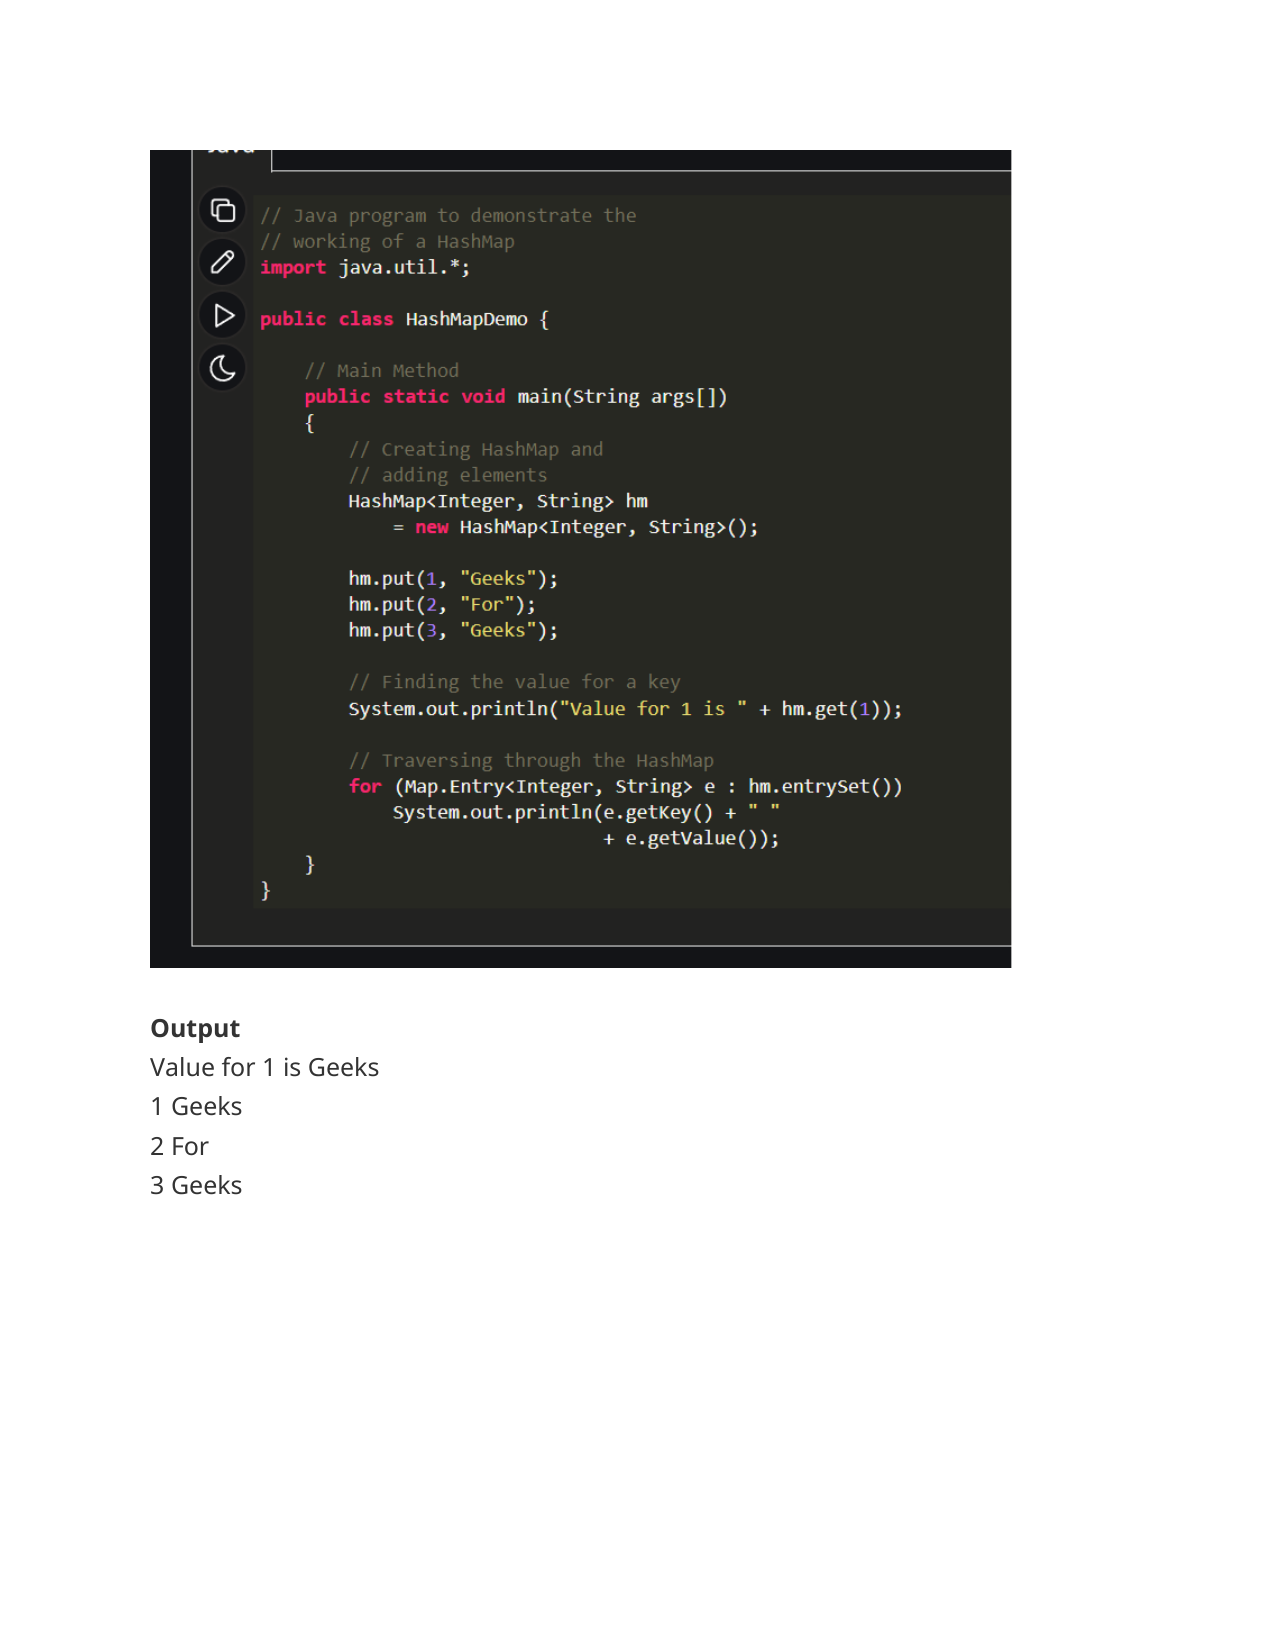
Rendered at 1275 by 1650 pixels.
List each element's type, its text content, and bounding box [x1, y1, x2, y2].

picture [150, 150, 1012, 968]
text Value for 1 is Geeks [150, 1050, 1125, 1084]
text 2 For [150, 1128, 1125, 1162]
text Output [150, 1011, 1125, 1045]
text 3 Geeks [150, 1167, 1125, 1201]
text 1 Geeks [150, 1089, 1125, 1123]
